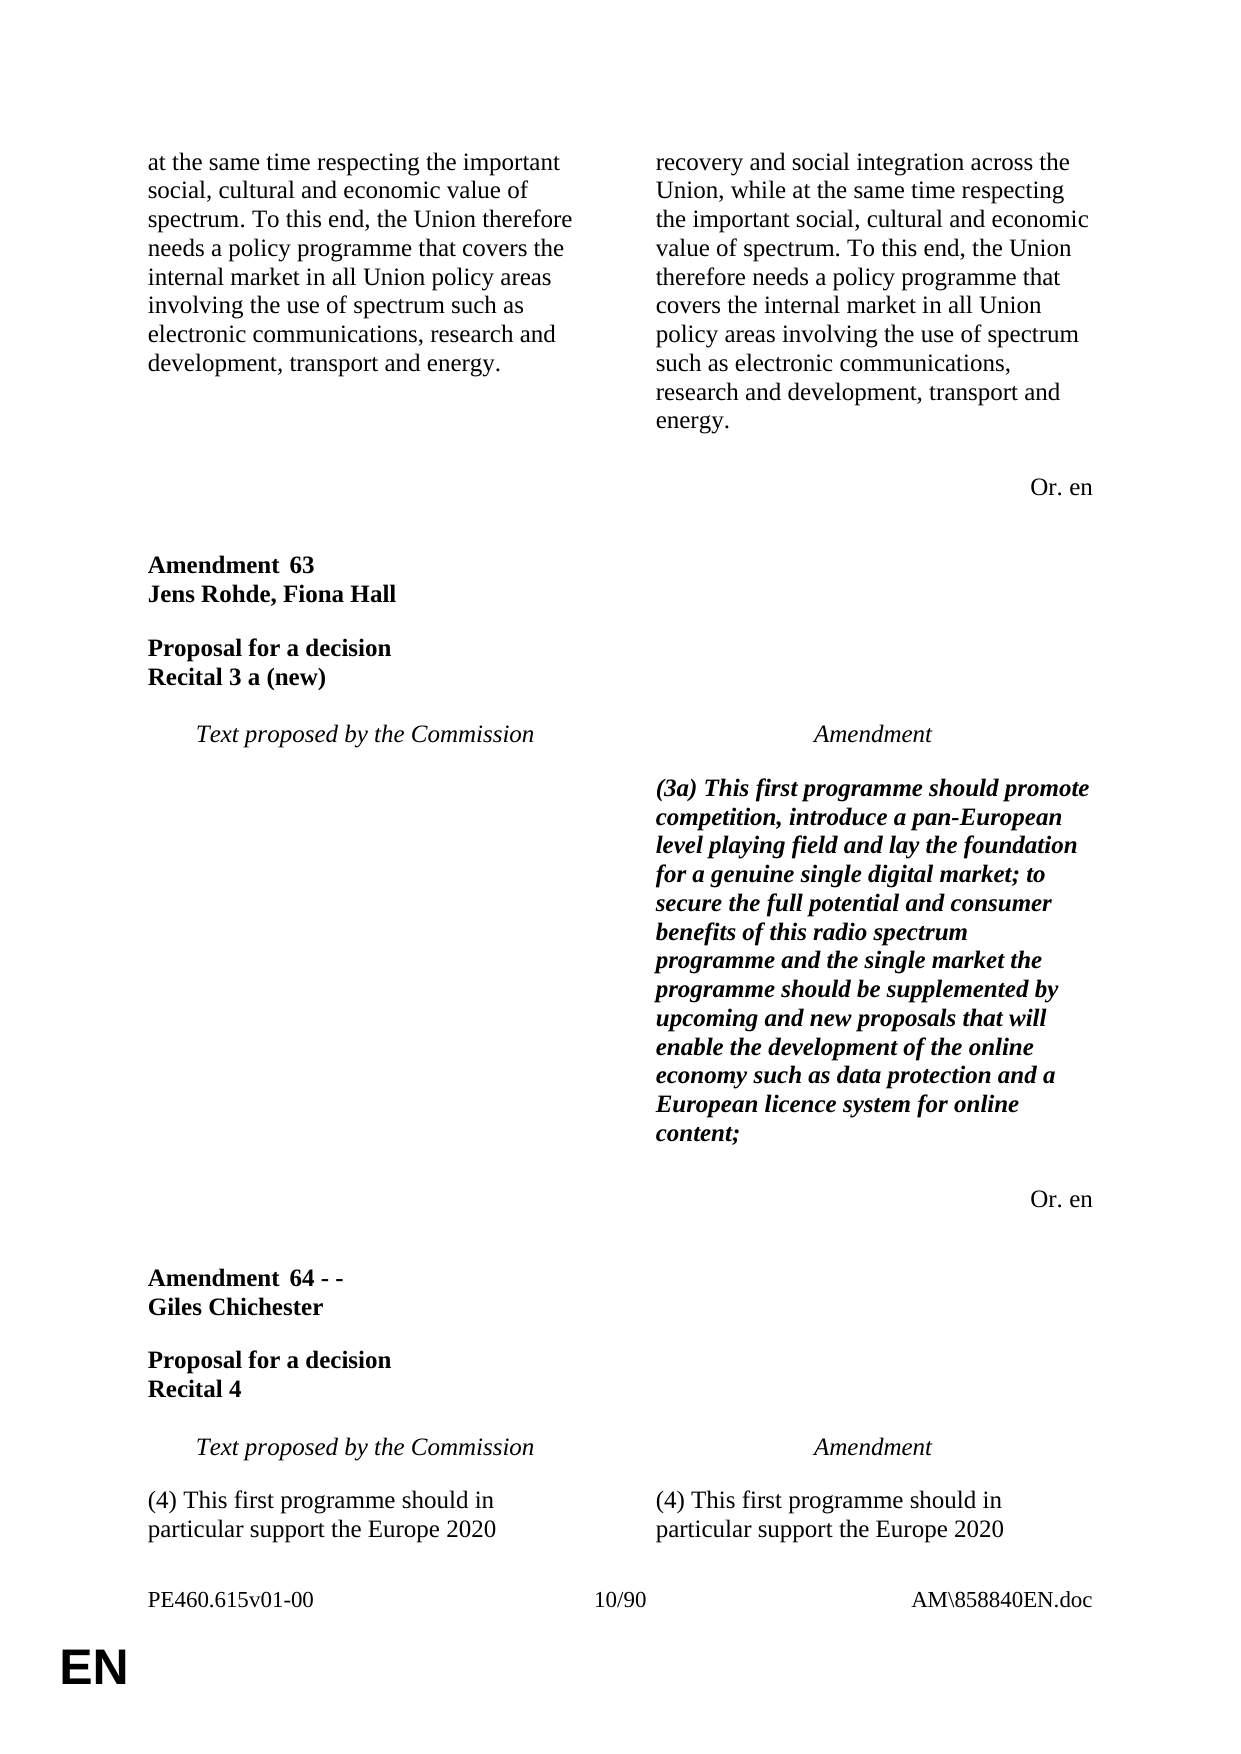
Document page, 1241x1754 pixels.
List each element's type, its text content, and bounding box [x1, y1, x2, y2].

table_cell Amendment [620, 719, 1128, 773]
text <Members>Giles Chichester</Members> [148, 1292, 1093, 1321]
table_cell at the same time respecting the important social, cultural and economic value of spectrum. To this end, the Union therefore needs a policy programme that covers the internal market in all Union policy areas involving the use of spectrum such as electronic communications, research and development, transport and energy. [112, 147, 620, 447]
text <Article>Recital 4 </Article> [148, 1374, 1093, 1403]
text <Amend>Amendment <NumAm>63</NumAm> [148, 551, 1093, 579]
text Or. <Original>{EN}en</Original> [148, 1184, 1093, 1213]
table_cell Text proposed by the Commission [112, 1432, 620, 1486]
table_cell [112, 773, 620, 1159]
text Or. <Original>{EN}en</Original> [148, 472, 1093, 501]
text <DocAmend>Proposal for a decision</DocAmend> [148, 1346, 1093, 1374]
table_cell recovery and social integration across the Union, while at the same time respecting the important social, cultural and economic value of spectrum. To this end, the Union therefore needs a policy programme that covers the internal market in all Union policy areas involving the use of spectrum such as electronic communications, research and development, transport and energy. [620, 147, 1128, 447]
table_cell Text proposed by the Commission [112, 719, 620, 773]
table_cell Amendment [620, 1432, 1128, 1486]
text <Members>Jens Rohde, Fiona Hall</Members> [148, 579, 1093, 608]
table_header [112, 691, 1128, 719]
text <Amend>Amendment <NumAm>64 - - </NumAm> [148, 1263, 1093, 1292]
text <DocAmend>Proposal for a decision</DocAmend> [148, 633, 1093, 662]
table_cell (4) This first programme should in particular support the Europe 2020 [112, 1486, 620, 1543]
table_cell (4) This first programme should in particular support the Europe 2020 [620, 1486, 1128, 1543]
table_header [112, 1403, 1128, 1432]
text <Article>Recital 3 a (new) </Article> [148, 662, 1093, 691]
table_cell (3a) This first programme should promote competition, introduce a pan-European level playing field and lay the foundation for a genuine single digital market; to secure the full potential and consumer benefits of this radio spectrum programme and the single market the programme should be supplemented by upcoming and new proposals that will enable the development of the online economy such as data protection and a European licence system for online content; [620, 773, 1128, 1159]
